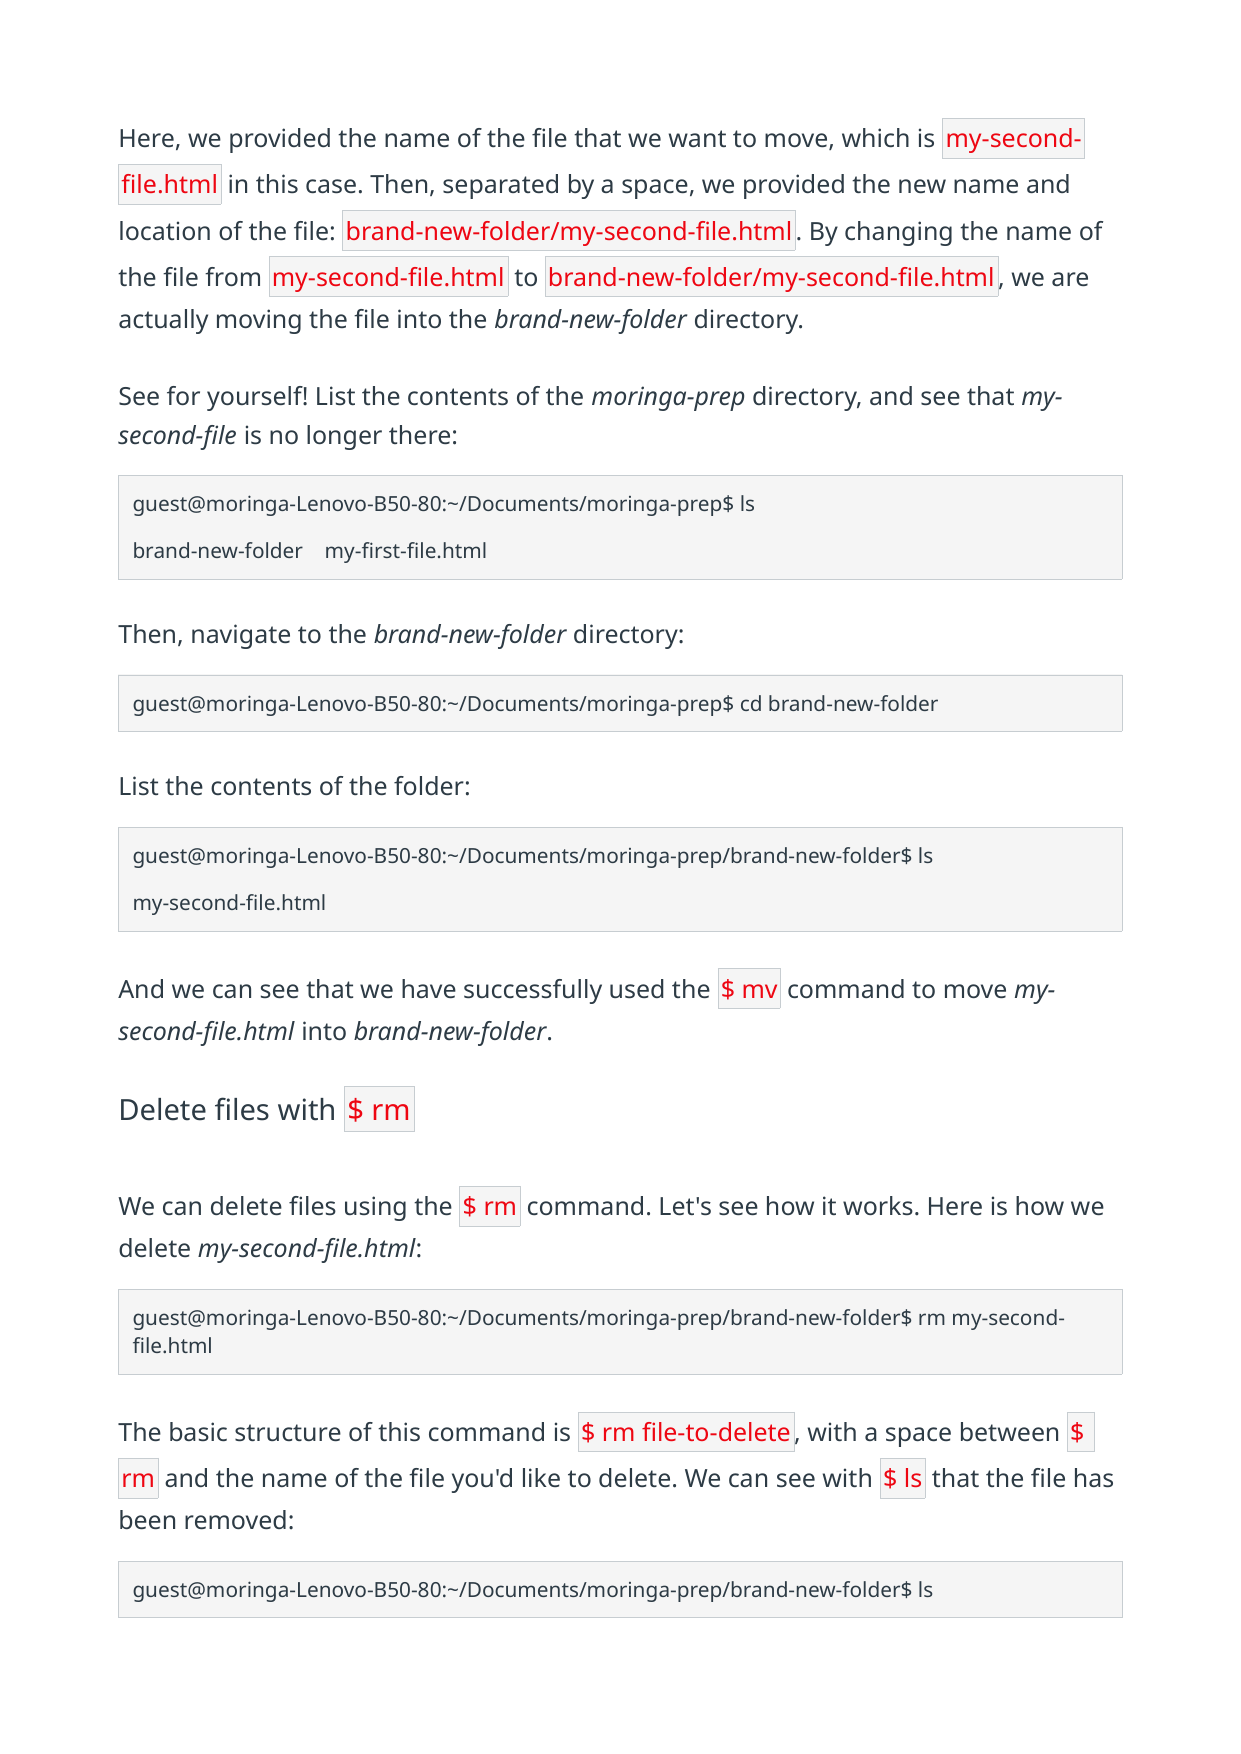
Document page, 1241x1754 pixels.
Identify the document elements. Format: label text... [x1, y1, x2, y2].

subtitle $ rm [345, 1087, 414, 1131]
text The basic structure of this command is $ rm file-to-delete, with a space between $ rm and the name of the file you'd like to delete. We can see with $ ls that the file has been removed: [118, 1412, 1122, 1537]
text See for yourself! List the contents of the moringa-prep directory, and see that my-second-file is no longer there: [118, 378, 1122, 451]
subtitle Delete files with [118, 1086, 344, 1132]
text guest@moringa-Lenovo-B50-80:~/Documents/moringa-prep$ cd brand-new-folder [119, 676, 1122, 731]
text guest@moringa-Lenovo-B50-80:~/Documents/moringa-prep/brand-new-folder$ ls [119, 1562, 1122, 1617]
text brand-new-folder my-first-file.html [119, 522, 1122, 579]
text guest@moringa-Lenovo-B50-80:~/Documents/moringa-prep/brand-new-folder$ ls [119, 828, 1122, 869]
text And we can see that we have successfully used the $ mv command to move my-second-file.html into brand-new-folder. [118, 968, 1122, 1047]
text Then, navigate to the brand-new-folder directory: [118, 617, 1122, 651]
text List the contents of the folder: [118, 769, 1122, 803]
text my-second-file.html [119, 874, 1122, 931]
text guest@moringa-Lenovo-B50-80:~/Documents/moringa-prep$ ls [119, 476, 1122, 518]
text Here, we provided the name of the file that we want to move, which is my-second-file.html in this case. Then, separated by a space, we provided the new name and location of the file: brand-new-folder/my-second-file.html. By changing the name of the file from my-second-file.html to brand-new-folder/my-second-file.html, we are actually moving the file into the brand-new-folder directory. [118, 118, 1122, 336]
subtitle [415, 1086, 1122, 1132]
text We can delete files using the $ rm command. Let's see how it works. Here is how we delete my-second-file.html: [118, 1186, 1122, 1265]
text guest@moringa-Lenovo-B50-80:~/Documents/moringa-prep/brand-new-folder$ rm my-second-file.html [119, 1290, 1122, 1374]
